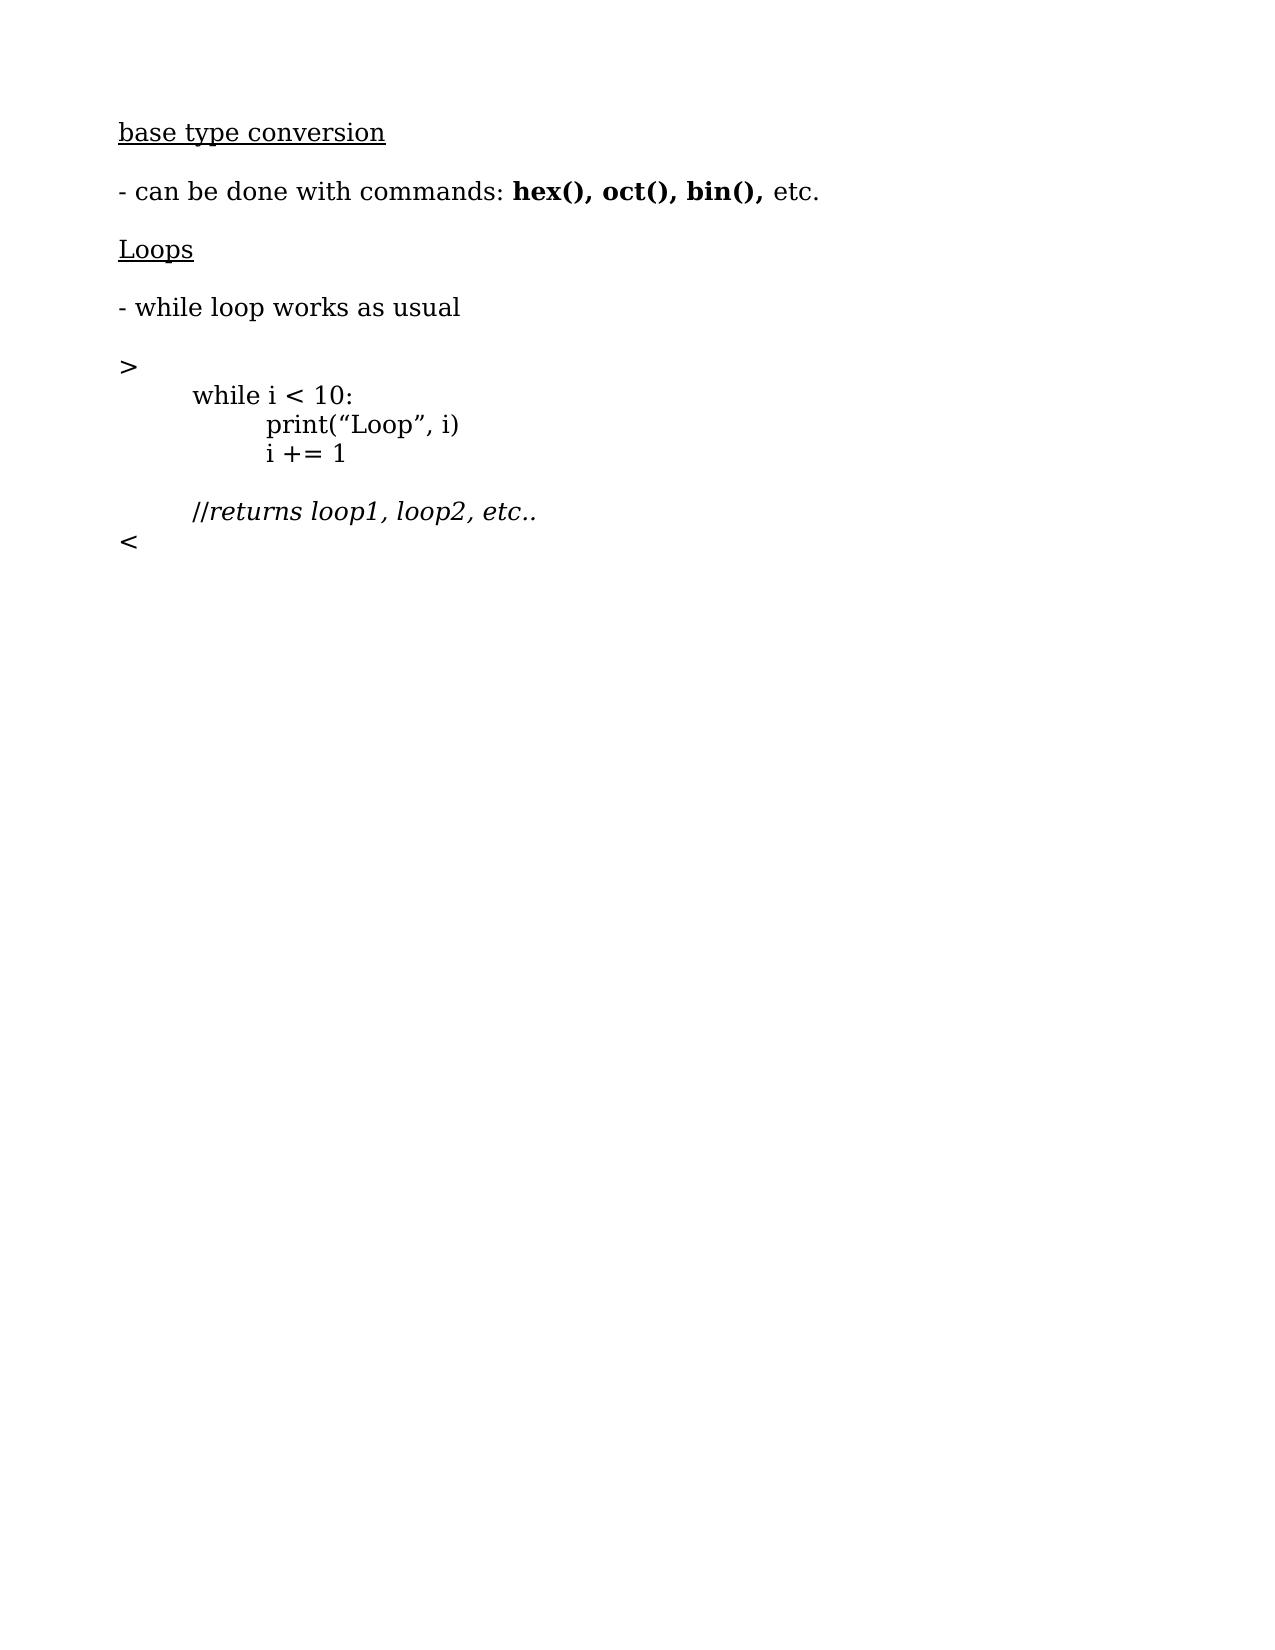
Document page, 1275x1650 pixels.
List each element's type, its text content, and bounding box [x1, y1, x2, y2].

text Loops [118, 235, 1157, 264]
text //returns loop1, loop2, etc.. [118, 497, 1157, 527]
text i += 1 [118, 439, 1157, 468]
text base type conversion [118, 118, 1157, 147]
text - while loop works as usual [118, 293, 1157, 322]
text - can be done with commands: hex(), oct(), bin(), etc. [118, 176, 1157, 206]
text > [118, 352, 1157, 381]
text print(“Loop”, i) [118, 410, 1157, 439]
text while i < 10: [118, 381, 1157, 410]
text < [118, 527, 1157, 556]
